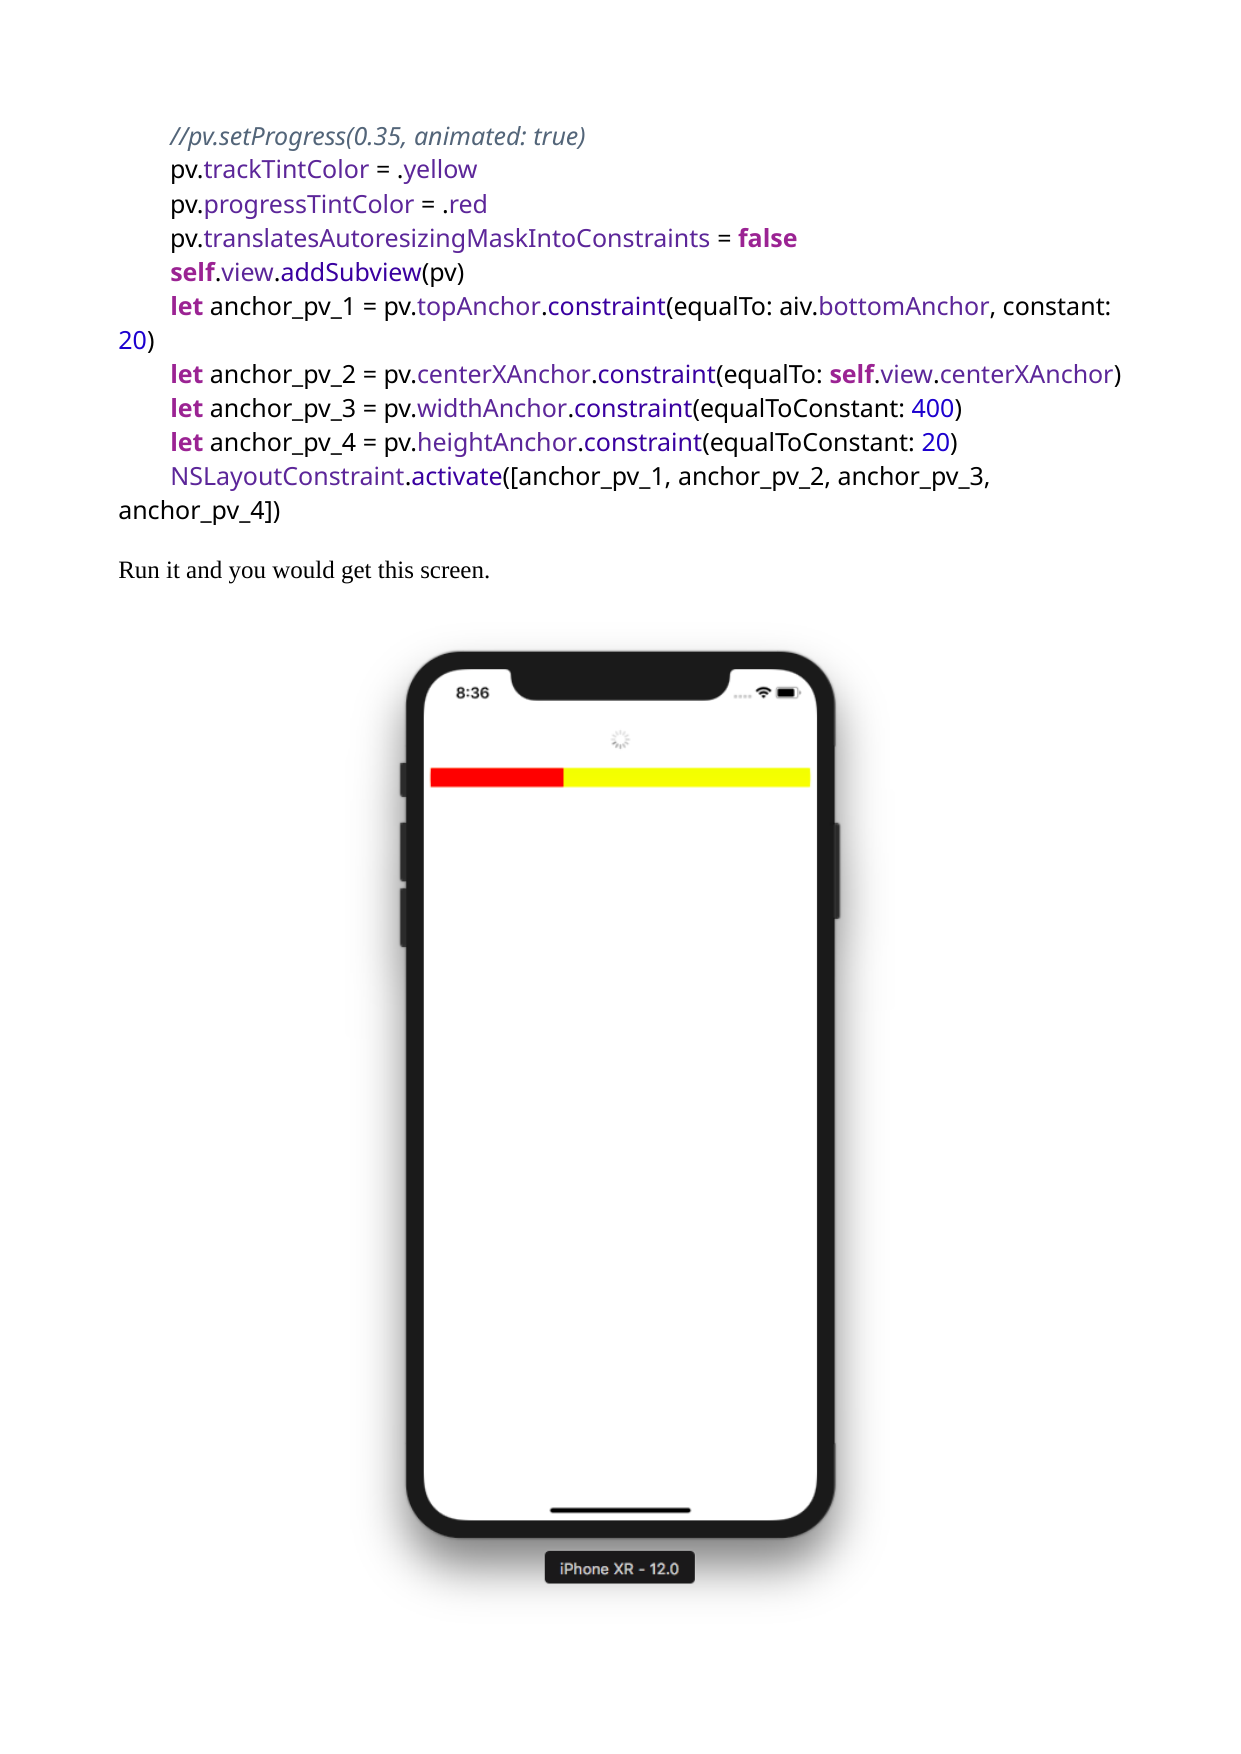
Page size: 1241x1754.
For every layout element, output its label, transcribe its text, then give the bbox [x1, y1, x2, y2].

picture [330, 613, 911, 1633]
text Run it and you would get this screen. [118, 556, 1122, 584]
text pv.progressTintColor = .red [118, 186, 1122, 220]
text let anchor_pv_1 = pv.topAnchor.constraint(equalTo: aiv.bottomAnchor, constant: 20) [118, 288, 1122, 357]
text let anchor_pv_3 = pv.widthAnchor.constraint(equalToConstant: 400) [118, 391, 1122, 425]
text pv.translatesAutoresizingMaskIntoConstraints = false [118, 220, 1122, 254]
text //pv.setProgress(0.35, animated: true) [118, 118, 1122, 152]
text NSLayoutConstraint.activate([anchor_pv_1, anchor_pv_2, anchor_pv_3, anchor_pv_4]) [118, 459, 1122, 527]
text pv.trackTintColor = .yellow [118, 152, 1122, 186]
text let anchor_pv_2 = pv.centerXAnchor.constraint(equalTo: self.view.centerXAnchor) [118, 357, 1122, 391]
text self.view.addSubview(pv) [118, 254, 1122, 288]
text let anchor_pv_4 = pv.heightAnchor.constraint(equalToConstant: 20) [118, 425, 1122, 459]
